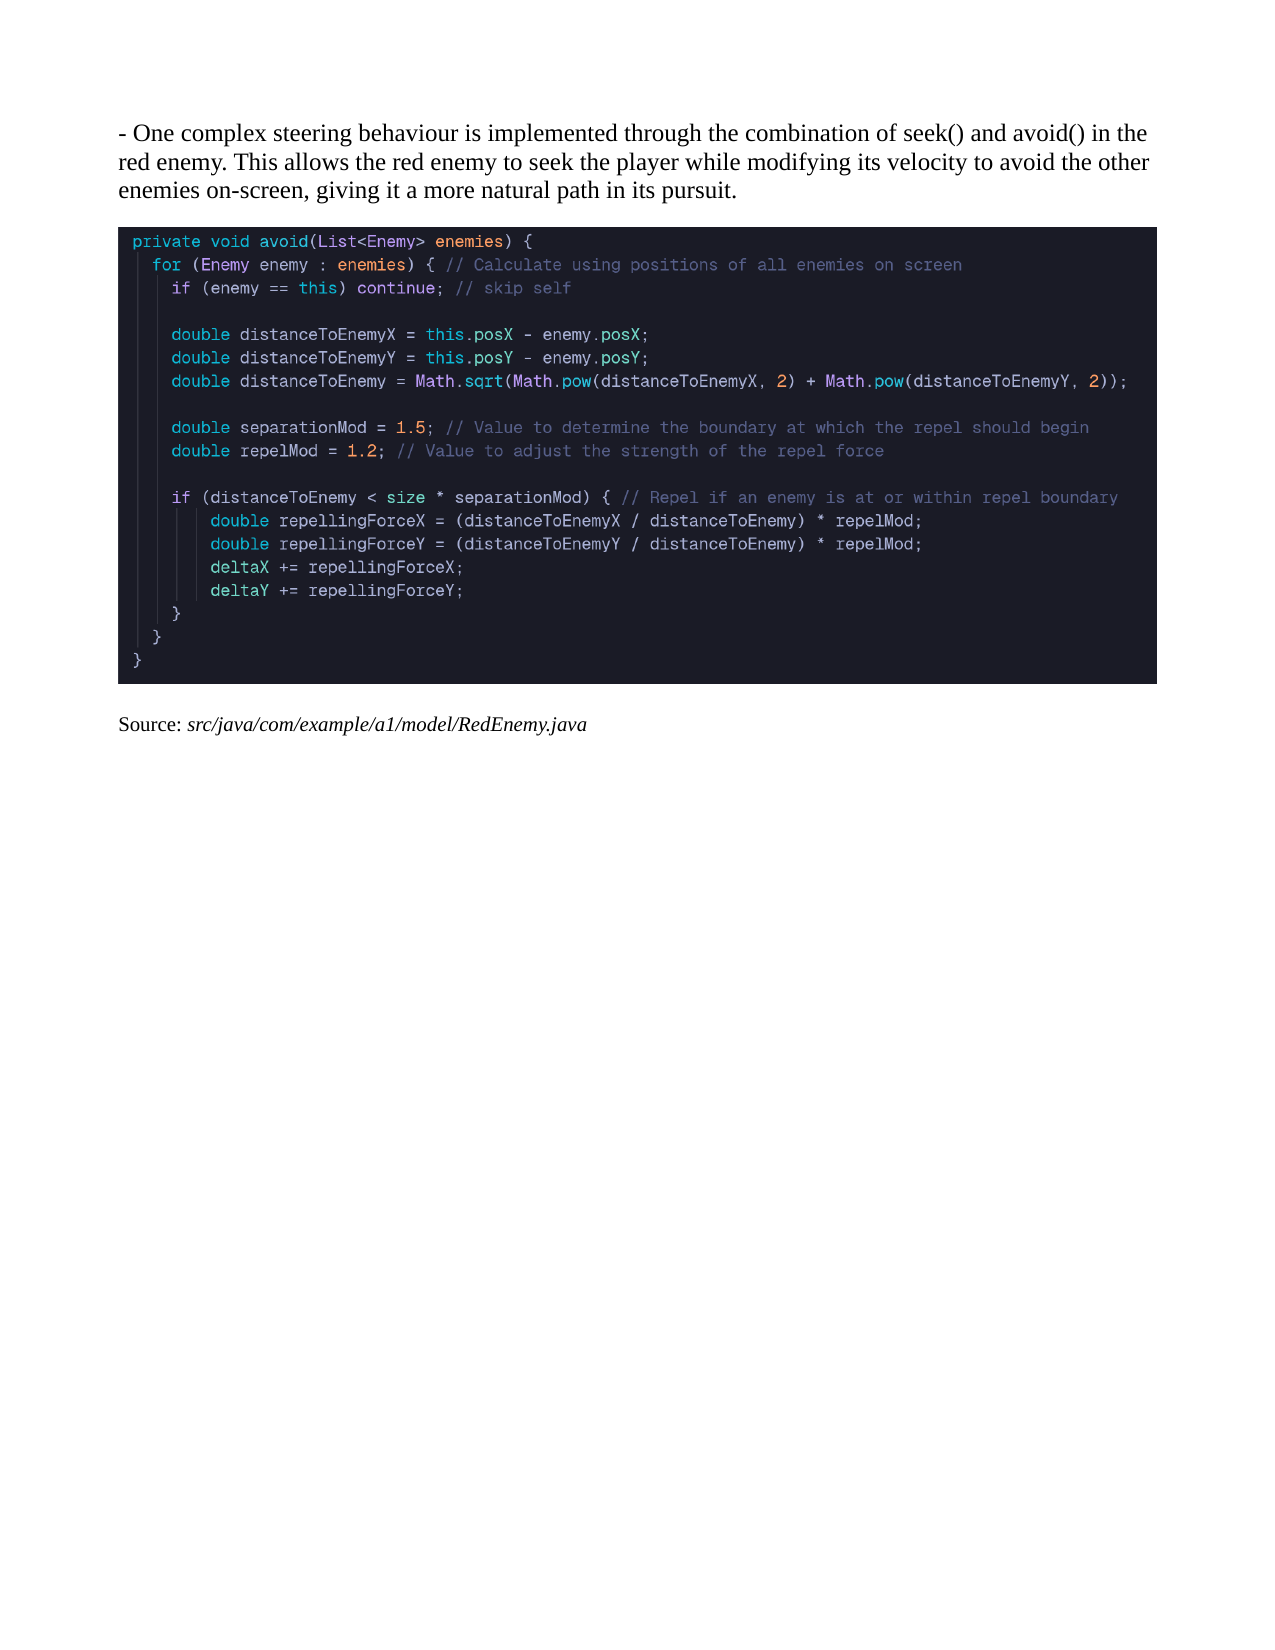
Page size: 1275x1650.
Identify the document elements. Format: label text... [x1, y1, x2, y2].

text - One complex steering behaviour is implemented through the combination of seek() and avoid() in the red enemy. This allows the red enemy to seek the player while modifying its velocity to avoid the other enemies on-screen, giving it a more natural path in its pursuit. [118, 118, 1157, 227]
picture [118, 227, 1157, 684]
text Source: src/java/com/example/a1/model/RedEnemy.java [118, 684, 1157, 736]
